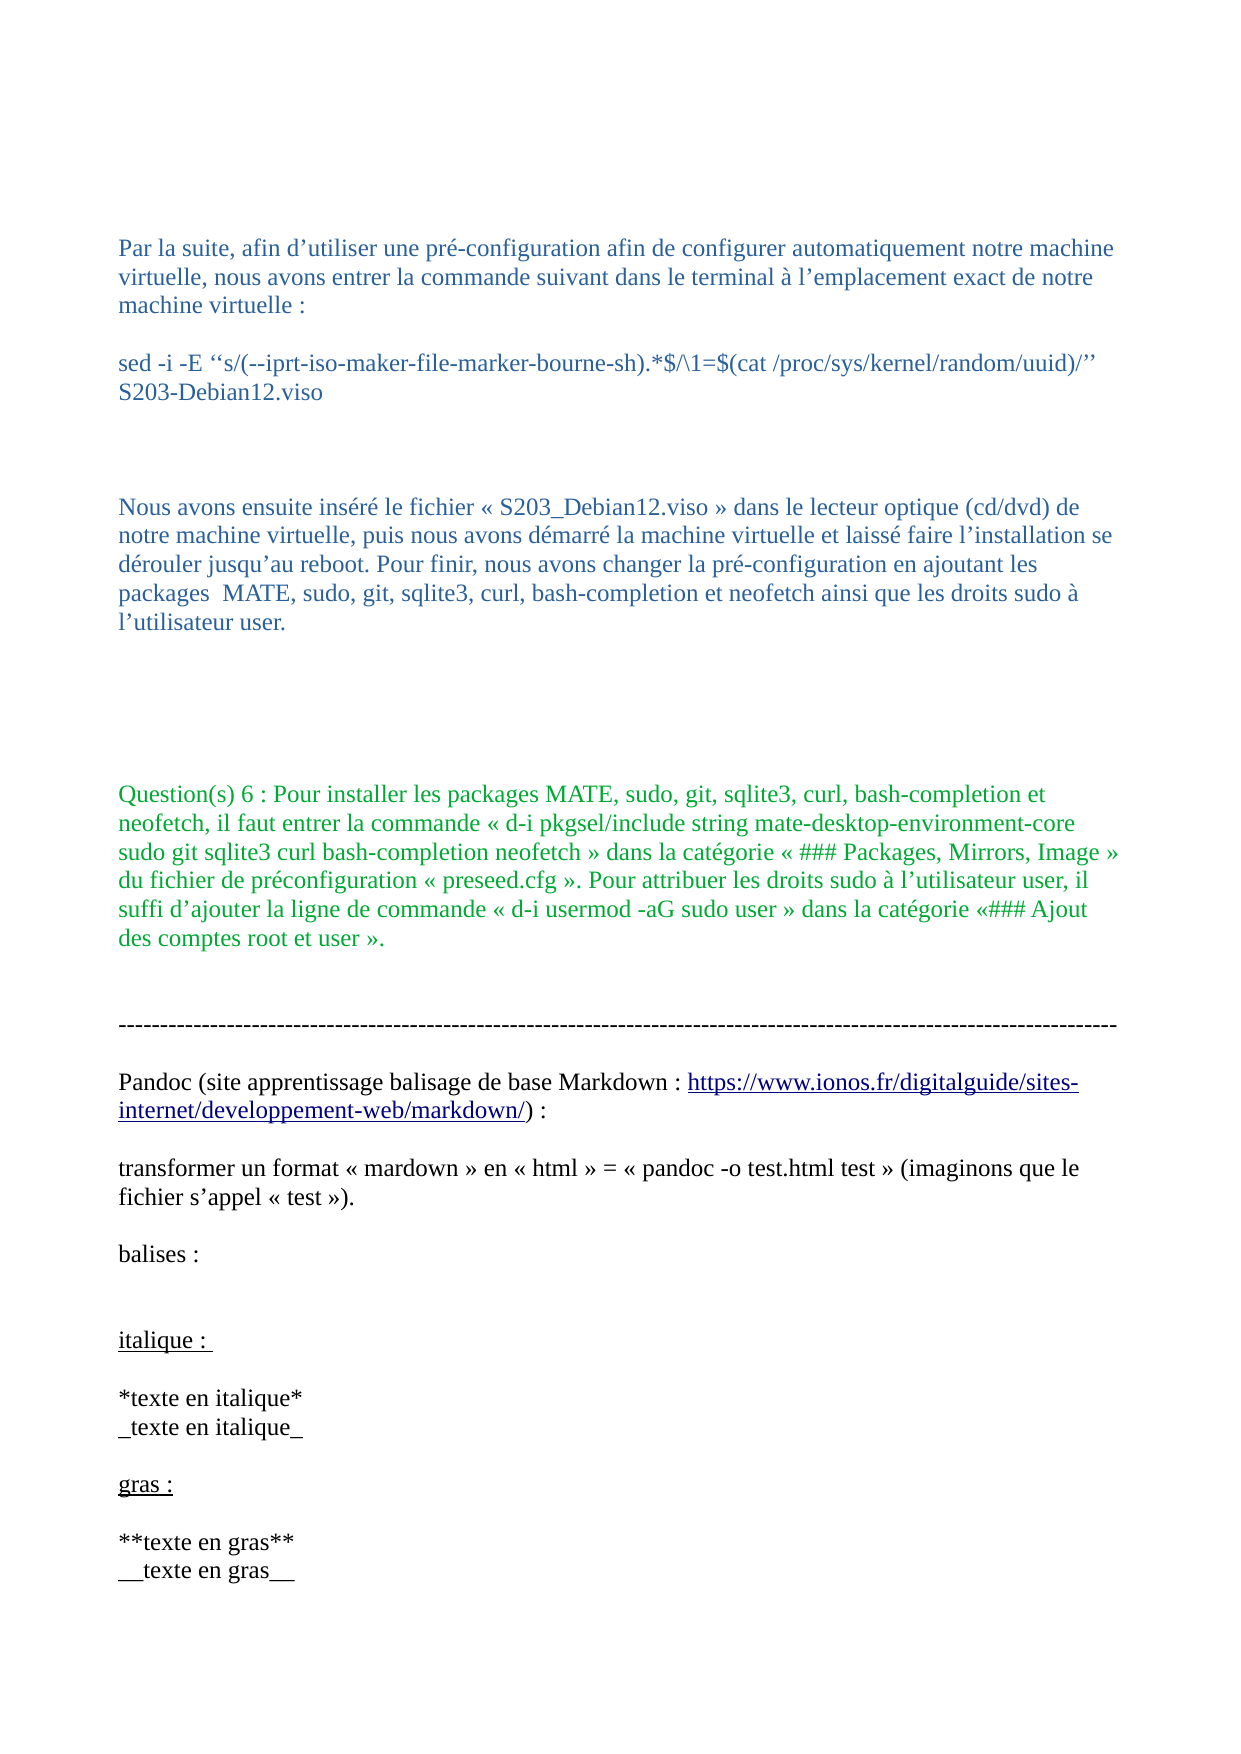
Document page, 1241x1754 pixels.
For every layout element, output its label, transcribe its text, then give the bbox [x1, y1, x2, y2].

text Question(s) 6 : Pour installer les packages MATE, sudo, git, sqlite3, curl, bash-completion et neofetch, il faut entrer la commande « d-i pkgsel/include string mate-desktop-environment-core sudo git sqlite3 curl bash-completion neofetch » dans la catégorie « ### Packages, Mirrors, Image » du fichier de préconfiguration « preseed.cfg ». Pour attribuer les droits sudo à l’utilisateur user, il suffi d’ajouter la ligne de commande « d-i usermod -aG sudo user » dans la catégorie «### Ajout des comptes root et user ». [118, 779, 1122, 952]
text ------------------------------------------------------------------------------------------------------------------------ [118, 1009, 1122, 1038]
text gras : [118, 1469, 1122, 1498]
text balises : [118, 1239, 1122, 1268]
text __texte en gras__ [118, 1556, 1122, 1584]
text **texte en gras** [118, 1527, 1122, 1556]
text Par la suite, afin d’utiliser une pré-configuration afin de configurer automatiquement notre machine virtuelle, nous avons entrer la commande suivant dans le terminal à l’emplacement exact de notre machine virtuelle : [118, 233, 1122, 319]
text *texte en italique* [118, 1383, 1122, 1412]
text transformer un format « mardown » en « html » = « pandoc -o test.html test » (imaginons que le fichier s’appel « test »). [118, 1153, 1122, 1211]
text sed -i -E ‘‘s/(--iprt-iso-maker-file-marker-bourne-sh).*$/\1=$(cat /proc/sys/kernel/random/uuid)/’’ S203-Debian12.viso [118, 348, 1122, 406]
text Nous avons ensuite inséré le fichier « S203_Debian12.viso » dans le lecteur optique (cd/dvd) de notre machine virtuelle, puis nous avons démarré la machine virtuelle et laissé faire l’installation se dérouler jusqu’au reboot. Pour finir, nous avons changer la pré-configuration en ajoutant les packages MATE, sudo, git, sqlite3, curl, bash-completion et neofetch ainsi que les droits sudo à l’utilisateur user. [118, 492, 1122, 636]
text italique : [118, 1326, 1122, 1354]
text _texte en italique_ [118, 1412, 1122, 1441]
text Pandoc (site apprentissage balisage de base Markdown : https://www.ionos.fr/digitalguide/sites-internet/developpement-web/markdown/) : [118, 1067, 1122, 1124]
